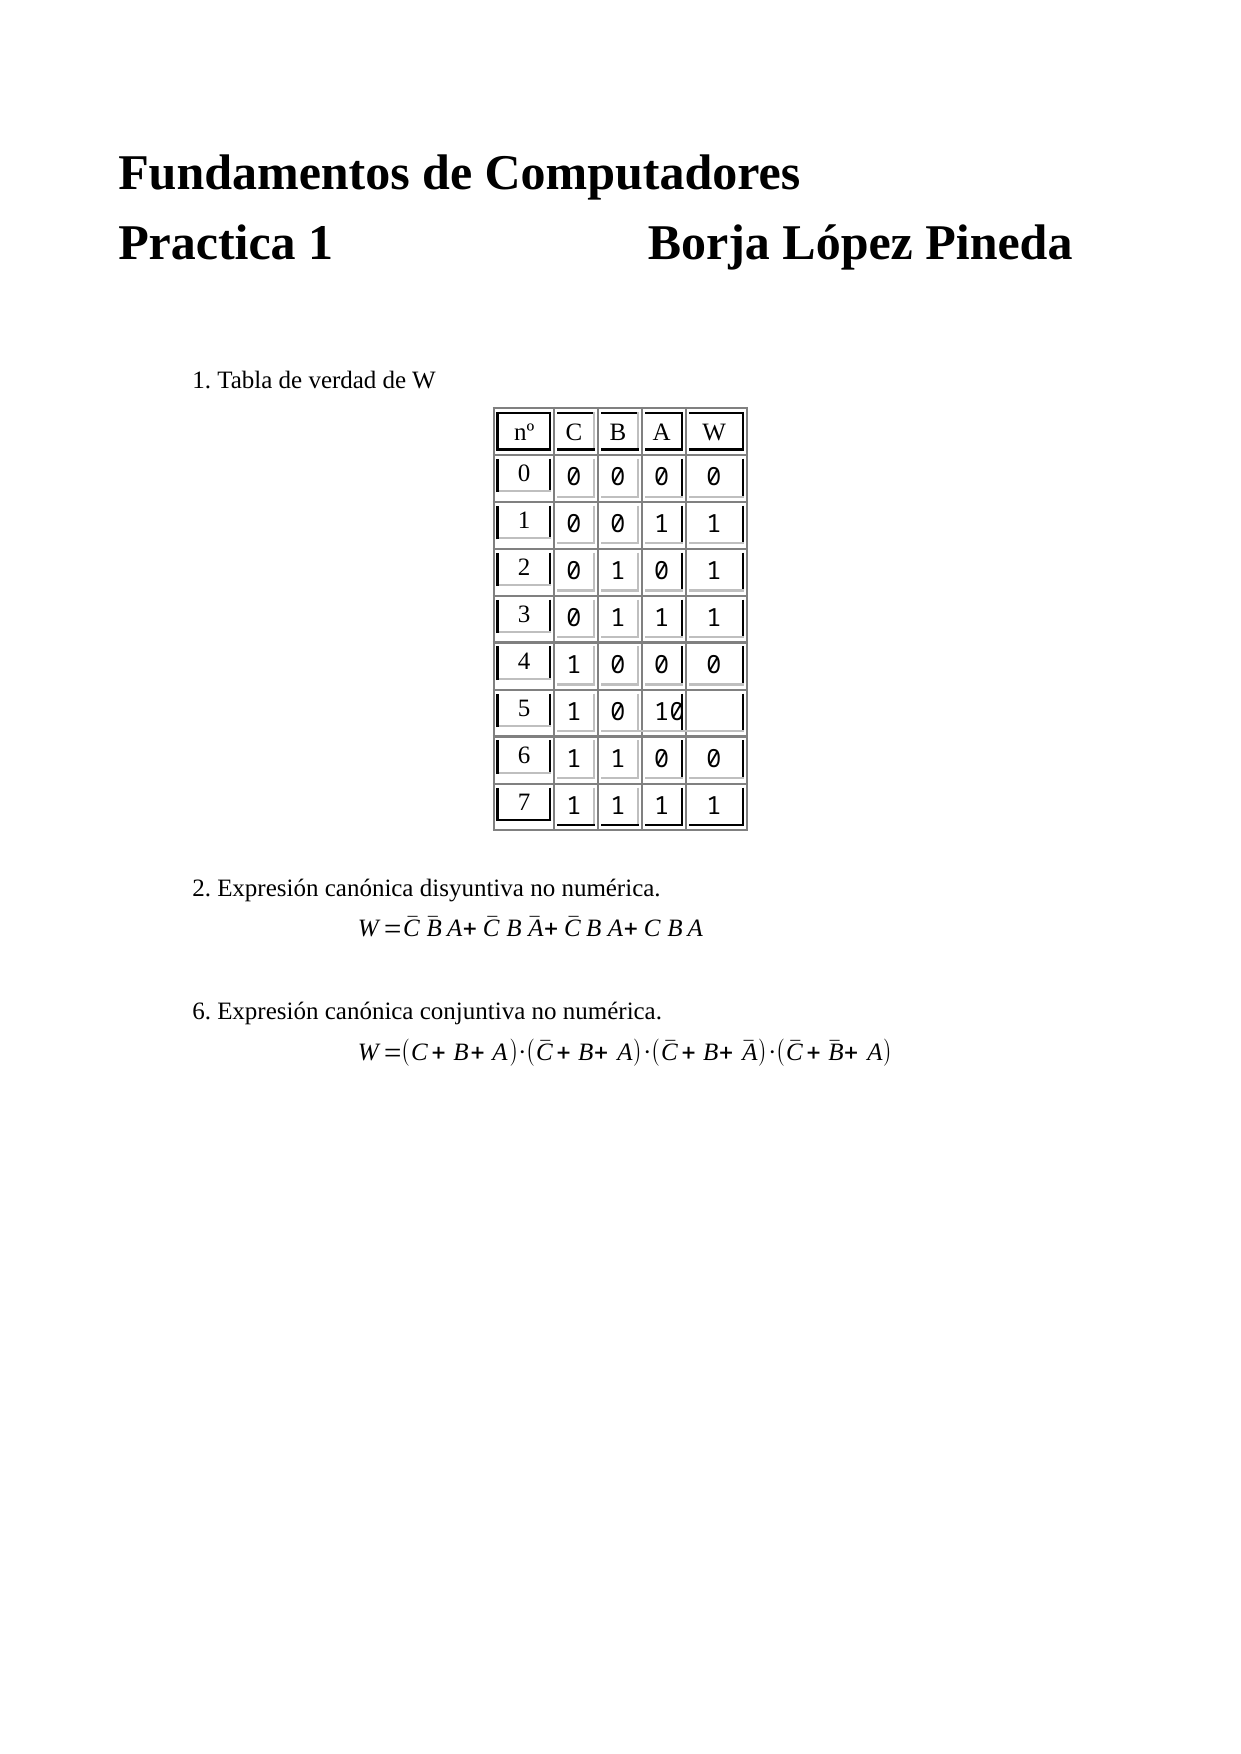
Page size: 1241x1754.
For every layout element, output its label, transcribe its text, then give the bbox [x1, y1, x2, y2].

table_cell 5 [495, 691, 553, 735]
subtitle Practica 1 Borja López Pineda [118, 213, 1122, 271]
table_cell 0 [687, 456, 746, 501]
table_cell 1 [643, 691, 685, 730]
table_cell 0 [643, 550, 685, 594]
table_cell 1 [555, 738, 597, 782]
table_cell 4 [495, 644, 553, 688]
text 6. Expresión canónica conjuntiva no numérica. [118, 996, 1122, 1025]
table_cell 1 [643, 597, 685, 641]
table_header W [687, 409, 746, 453]
table_cell 1 [555, 785, 597, 829]
table_cell 1 [687, 785, 746, 829]
table_header nº [495, 409, 553, 453]
table_cell 0 [599, 503, 641, 547]
table_cell 0 [555, 597, 597, 641]
table_cell 0 [599, 644, 641, 688]
table_cell 1 [599, 738, 641, 782]
text 2. Expresión canónica disyuntiva no numérica. [81, 873, 1122, 901]
table_cell 0 [643, 644, 685, 688]
table_cell 0 [555, 503, 597, 547]
subtitle Fundamentos de Computadores [118, 143, 1122, 201]
table_cell 0 [555, 550, 597, 594]
table_cell 2 [495, 550, 553, 594]
table_cell 0 [643, 456, 685, 501]
table_cell 0 [555, 456, 597, 501]
table_header A [643, 409, 685, 453]
table_cell 0 [495, 456, 553, 501]
table_cell 0 [599, 456, 641, 501]
table_cell 1 [555, 691, 597, 735]
table_header C [555, 409, 597, 453]
table_header B [599, 409, 641, 453]
table_cell 3 [495, 597, 553, 641]
table_cell 0 [599, 691, 641, 735]
table_cell 1 [643, 785, 685, 829]
table_cell 1 [495, 503, 553, 547]
table_cell 1 [687, 503, 746, 547]
table_cell 1 [687, 597, 746, 641]
table_cell 6 [495, 738, 553, 782]
table_cell 1 [599, 550, 641, 594]
table_cell 1 [599, 597, 641, 641]
table_cell 1 [599, 785, 641, 829]
table_cell 0 [687, 738, 746, 782]
table_cell 7 [495, 785, 553, 829]
table_cell 0 [643, 738, 685, 782]
table_cell 1 [687, 550, 746, 594]
table_cell 1 [555, 644, 597, 688]
text 1. Tabla de verdad de W [81, 366, 1122, 394]
table_cell 0 [687, 691, 746, 735]
table_cell 0 [687, 644, 746, 688]
table_cell 1 [643, 503, 685, 547]
